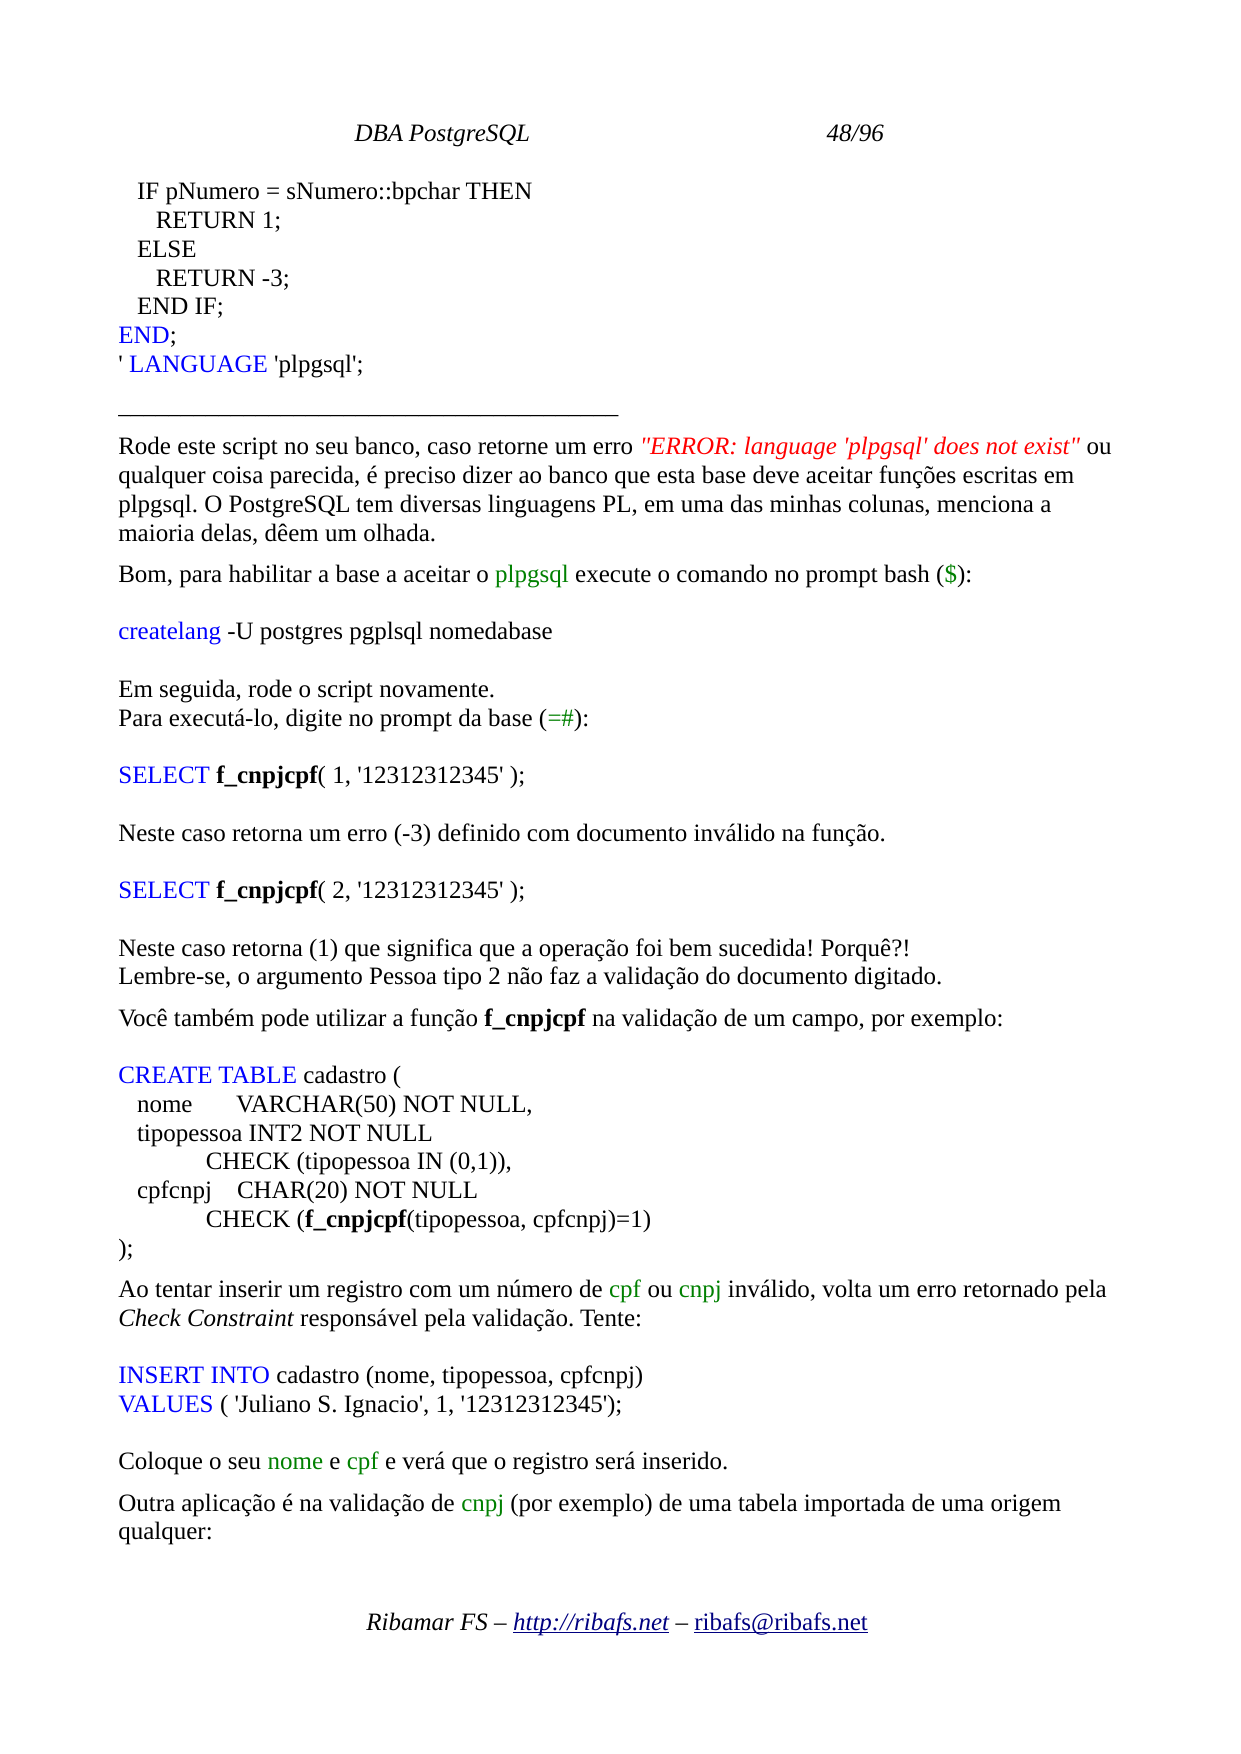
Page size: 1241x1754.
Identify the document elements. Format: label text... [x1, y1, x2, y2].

text Bom, para habilitar a base a aceitar o plpgsql execute o comando no prompt bash ($): createlang -U postgres pgplsql nomedabase Em seguida, rode o script novamente. Para executá-lo, digite no prompt da base (=#): SELECT f_cnpjcpf( 1, '12312312345' ); Neste caso retorna um erro (-3) definido com documento inválido na função. SELECT f_cnpjcpf( 2, '12312312345' ); Neste caso retorna (1) que significa que a operação foi bem sucedida! Porquê?! Lembre-se, o argumento Pessoa tipo 2 não faz a validação do documento digitado. [118, 559, 1122, 990]
text Ao tentar inserir um registro com um número de cpf ou cnpj inválido, volta um erro retornado pela Check Constraint responsável pela validação. Tente: INSERT INTO cadastro (nome, tipopessoa, cpfcnpj) VALUES ( 'Juliano S. Ignacio', 1, '12312312345'); Coloque o seu nome e cpf e verá que o registro será inserido. [118, 1274, 1122, 1475]
text ________________________________________ [118, 390, 1122, 419]
text IF pNumero = sNumero::bpchar THEN RETURN 1; ELSE RETURN -3; END IF; END; ' LANGUAGE 'plpgsql'; [118, 176, 1122, 378]
text Você também pode utilizar a função f_cnpjcpf na validação de um campo, por exemplo: CREATE TABLE cadastro ( nome VARCHAR(50) NOT NULL, tipopessoa INT2 NOT NULL CHECK (tipopessoa IN (0,1)), cpfcnpj CHAR(20) NOT NULL CHECK (f_cnpjcpf(tipopessoa, cpfcnpj)=1) ); [118, 1003, 1122, 1261]
text Outra aplicação é na validação de cnpj (por exemplo) de uma tabela importada de uma origem qualquer: [118, 1488, 1122, 1545]
text Rode este script no seu banco, caso retorne um erro "ERROR: language 'plpgsql' does not exist" ou qualquer coisa parecida, é preciso dizer ao banco que esta base deve aceitar funções escritas em plpgsql. O PostgreSQL tem diversas linguagens PL, em uma das minhas colunas, menciona a maioria delas, dêem um olhada. [118, 431, 1122, 546]
